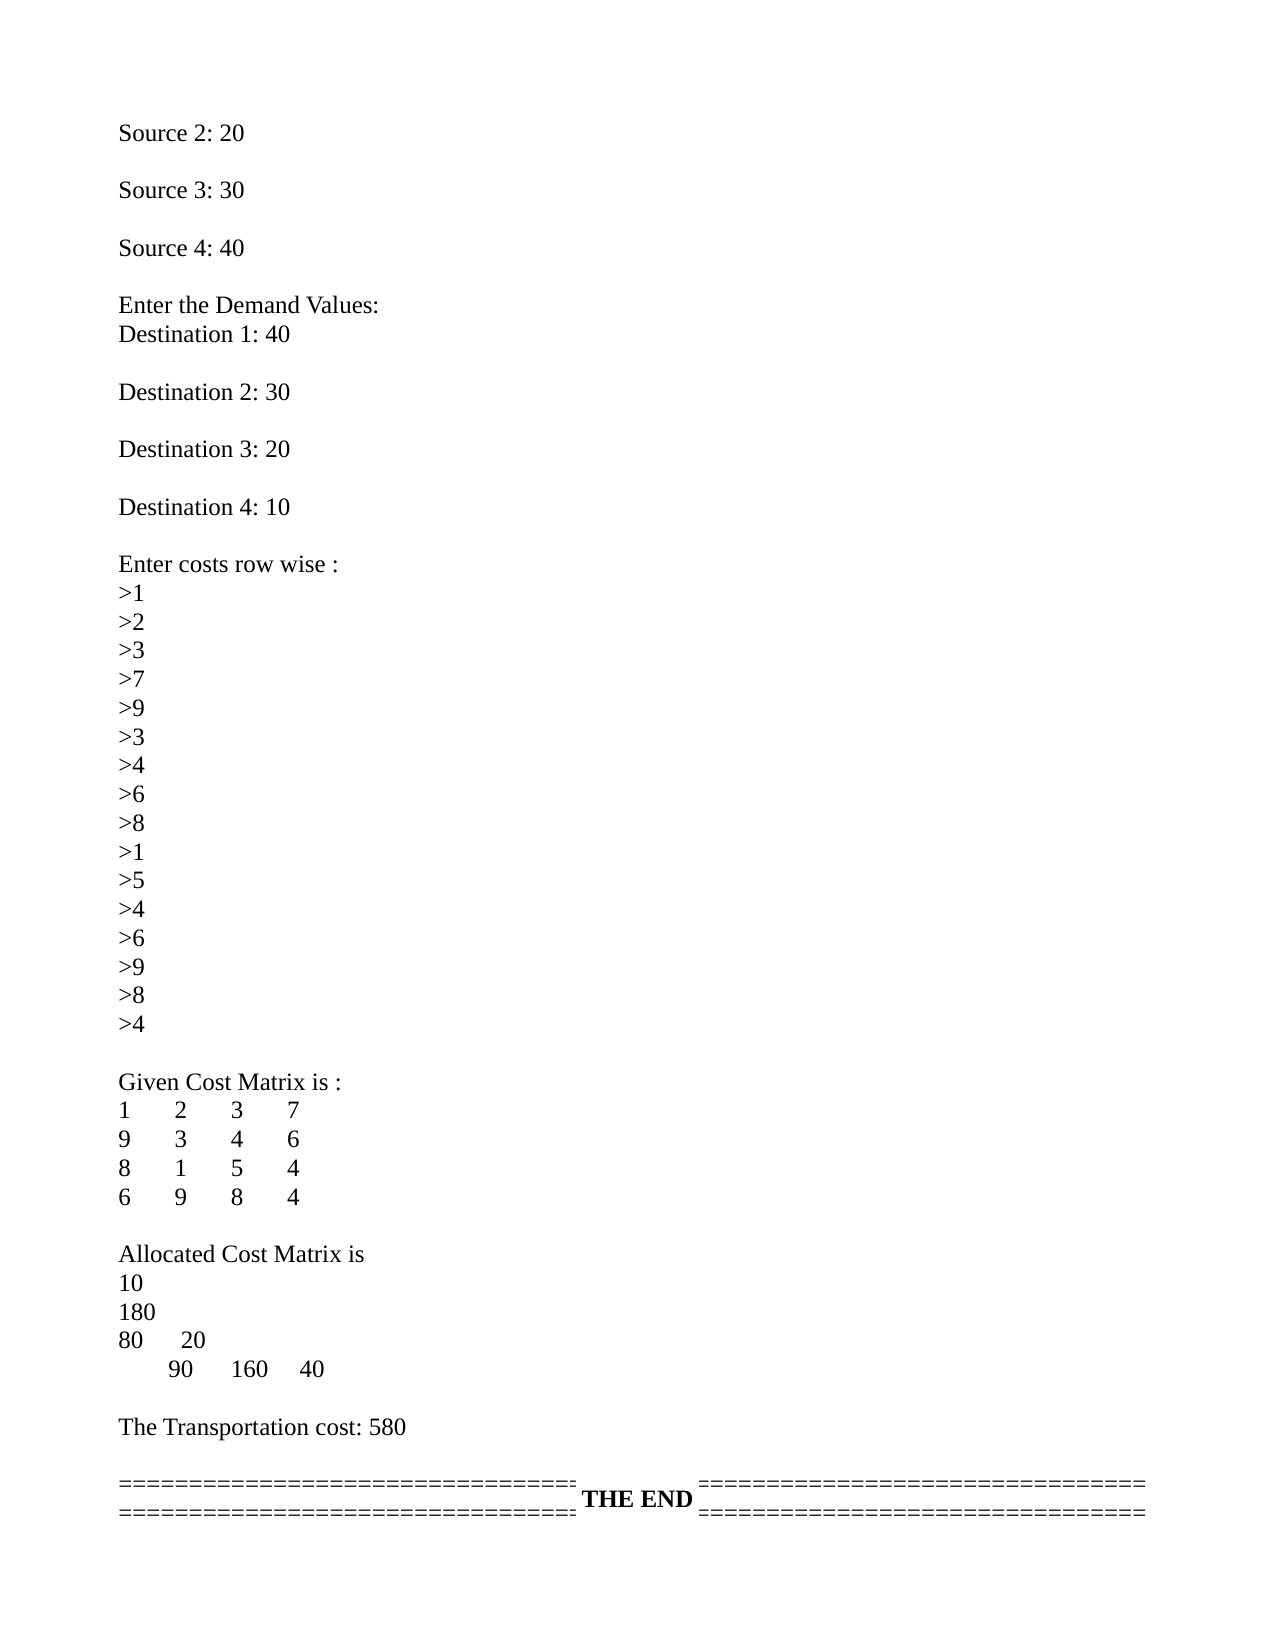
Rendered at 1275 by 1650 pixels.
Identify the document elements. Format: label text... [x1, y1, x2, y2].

text Enter the Demand Values: [118, 291, 1157, 319]
text Given Cost Matrix is : [118, 1067, 1157, 1096]
text Source 3: 30 [118, 176, 1157, 204]
text >4 [118, 1009, 1157, 1038]
text 1 2 3 7 [118, 1096, 1157, 1124]
text >2 [118, 607, 1157, 636]
text >8 [118, 808, 1157, 837]
text The Transportation cost: 580 [118, 1412, 1157, 1441]
text ================================================================================================================================================== [118, 1469, 1157, 1527]
text Allocated Cost Matrix is [118, 1239, 1157, 1268]
text Enter costs row wise : [118, 549, 1157, 578]
text Destination 4: 10 [118, 492, 1157, 521]
text 10 [118, 1268, 1157, 1297]
text Source 4: 40 [118, 233, 1157, 262]
text >3 [118, 636, 1157, 664]
text >7 [118, 664, 1157, 693]
text >1 [118, 578, 1157, 607]
text >4 [118, 751, 1157, 779]
text 9 3 4 6 [118, 1124, 1157, 1153]
text >9 [118, 693, 1157, 722]
text >8 [118, 981, 1157, 1009]
text >1 [118, 837, 1157, 866]
text Source 2: 20 [118, 118, 1157, 147]
text Destination 1: 40 [118, 319, 1157, 348]
text 80 20 [118, 1326, 1157, 1354]
text 8 1 5 4 [118, 1153, 1157, 1182]
text >6 [118, 779, 1157, 808]
text 6 9 8 4 [118, 1182, 1157, 1211]
text >4 [118, 894, 1157, 923]
text >6 [118, 923, 1157, 952]
text Destination 2: 30 [118, 377, 1157, 406]
text 90 160 40 [118, 1354, 1157, 1383]
text >9 [118, 952, 1157, 981]
text 180 [118, 1297, 1157, 1326]
text >5 [118, 866, 1157, 894]
text Destination 3: 20 [118, 434, 1157, 463]
text >3 [118, 722, 1157, 751]
